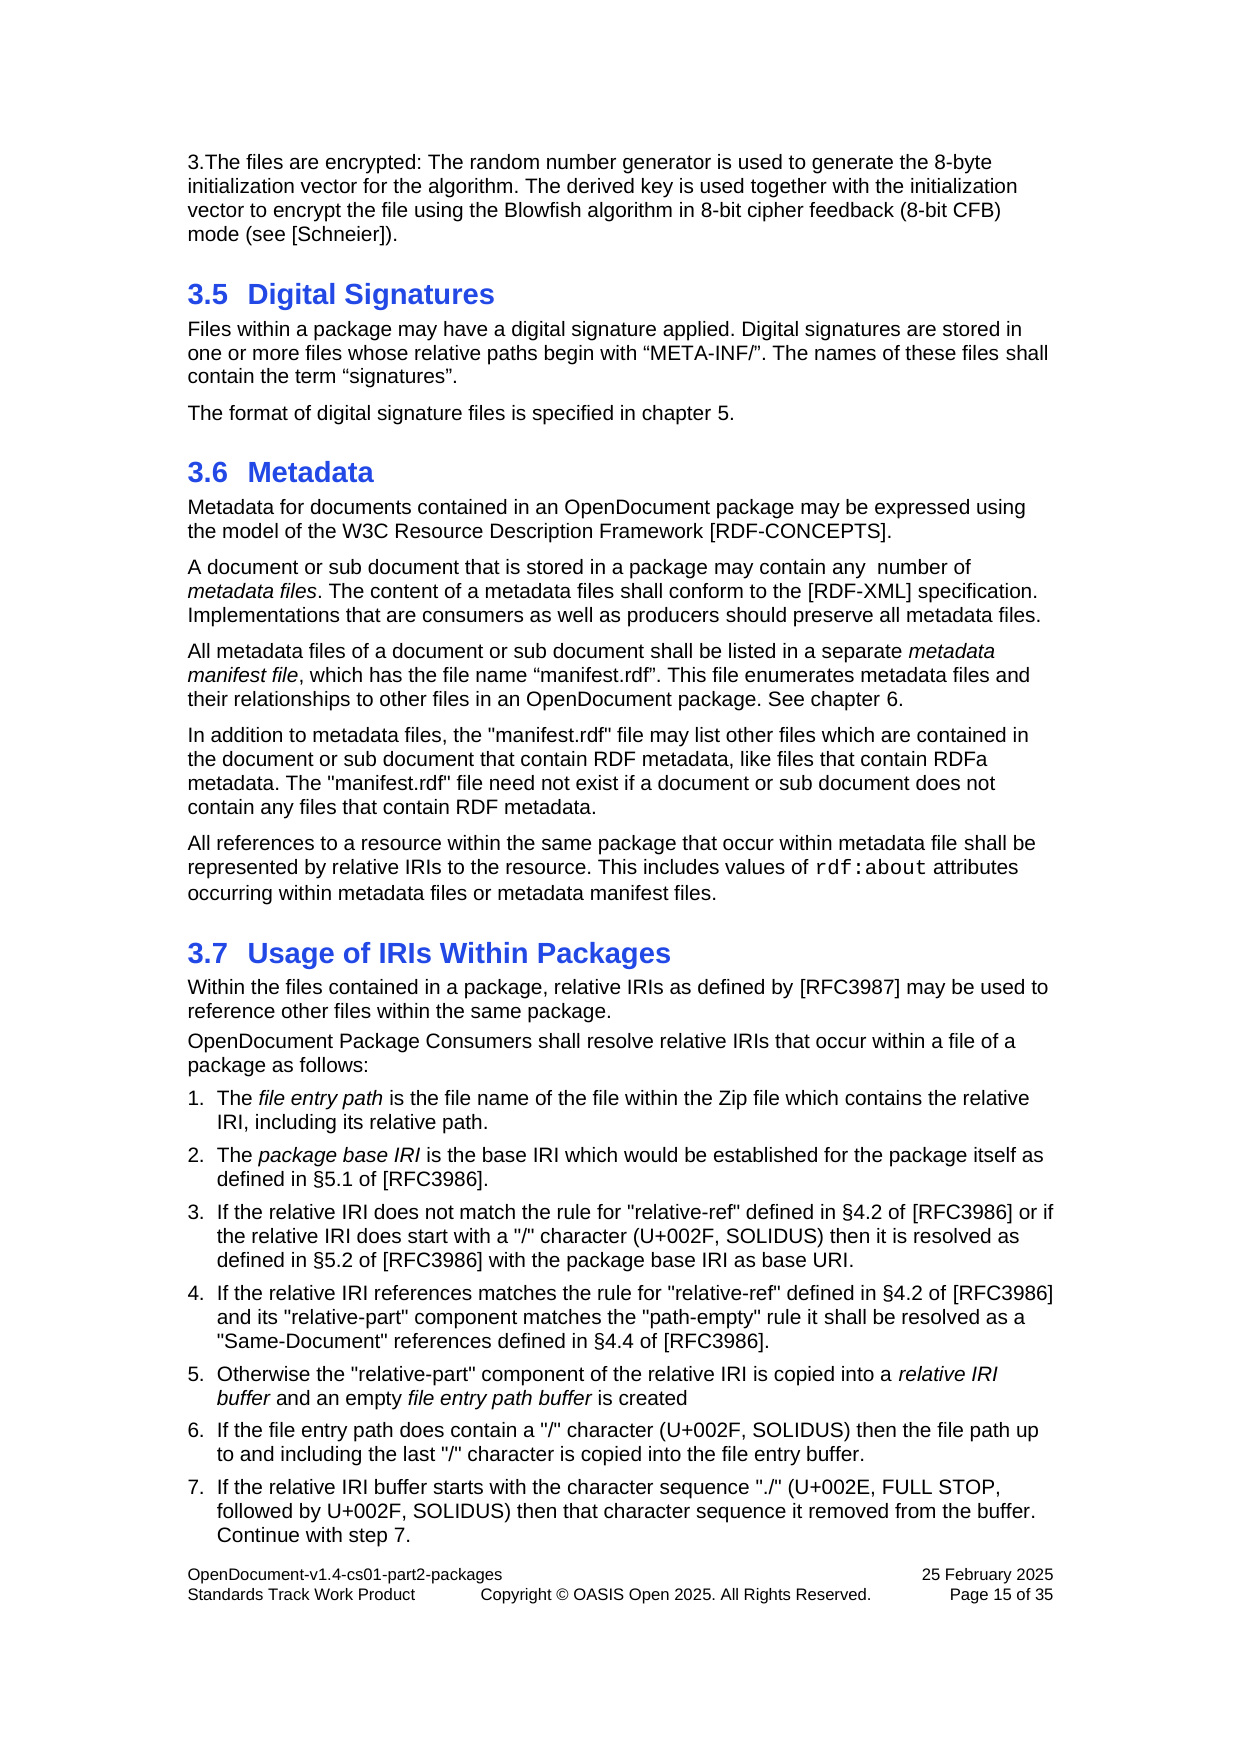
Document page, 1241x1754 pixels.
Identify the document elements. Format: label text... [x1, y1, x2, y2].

list The package base IRI is the base IRI which would be established for the package itself as defined in §5.1 of [RFC3986]. [187, 1143, 1053, 1191]
list If the relative IRI buffer starts with the character sequence "./" (U+002E, FULL STOP, followed by U+002F, SOLIDUS) then that character sequence it removed from the buffer. Continue with step 7. [187, 1475, 1053, 1547]
text All metadata files of a document or sub document shall be listed in a separate metadata manifest file, which has the file name “manifest.rdf”. This file enumerates metadata files and their relationships to other files in an OpenDocument package. See chapter 6. [187, 639, 1053, 711]
list If the relative IRI does not match the rule for "relative-ref" defined in §4.2 of [RFC3986] or if the relative IRI does start with a "/" character (U+002F, SOLIDUS) then it is resolved as defined in §5.2 of [RFC3986] with the package base IRI as base URI. [187, 1200, 1053, 1272]
list If the file entry path does contain a "/" character (U+002F, SOLIDUS) then the file path up to and including the last "/" character is copied into the file entry buffer. [187, 1418, 1053, 1466]
text A document or sub document that is stored in a package may contain any number of metadata files. The content of a metadata files shall conform to the [RDF-XML] specification. Implementations that are consumers as well as producers should preserve all metadata files. [187, 555, 1053, 627]
subtitle Metadata [187, 455, 1053, 489]
list The files are encrypted: The random number generator is used to generate the 8-byte initialization vector for the algorithm. The derived key is used together with the initialization vector to encrypt the file using the Blowfish algorithm in 8-bit cipher feedback (8-bit CFB) mode (see [Schneier]). [187, 150, 1053, 246]
text The format of digital signature files is specified in chapter 5. [187, 400, 1053, 424]
text Within the files contained in a package, relative IRIs as defined by [RFC3987] may be used to reference other files within the same package. [187, 975, 1053, 1023]
subtitle Usage of IRIs Within Packages [187, 936, 1053, 969]
list Otherwise the "relative-part" component of the relative IRI is copied into a relative IRI buffer and an empty file entry path buffer is created [187, 1361, 1053, 1409]
text All references to a resource within the same package that occur within metadata file shall be represented by relative IRIs to the resource. This includes values of rdf:about attributes occurring within metadata files or metadata manifest files. [187, 831, 1053, 904]
text Files within a package may have a digital signature applied. Digital signatures are stored in one or more files whose relative paths begin with “META-INF/”. The names of these files shall contain the term “signatures”. [187, 316, 1053, 388]
subtitle Digital Signatures [187, 277, 1053, 310]
list The file entry path is the file name of the file within the Zip file which contains the relative IRI, including its relative path. [187, 1086, 1053, 1134]
text OpenDocument Package Consumers shall resolve relative IRIs that occur within a file of a package as follows: [187, 1029, 1053, 1077]
text In addition to metadata files, the "manifest.rdf" file may list other files which are contained in the document or sub document that contain RDF metadata, like files that contain RDFa metadata. The "manifest.rdf" file need not exist if a document or sub document does not contain any files that contain RDF metadata. [187, 723, 1053, 819]
text Metadata for documents contained in an OpenDocument package may be expressed using the model of the W3C Resource Description Framework [RDF-CONCEPTS]. [187, 495, 1053, 543]
list If the relative IRI references matches the rule for "relative-ref" defined in §4.2 of [RFC3986] and its "relative-part" component matches the "path-empty" rule it shall be resolved as a "Same-Document" references defined in §4.4 of [RFC3986]. [187, 1281, 1053, 1352]
